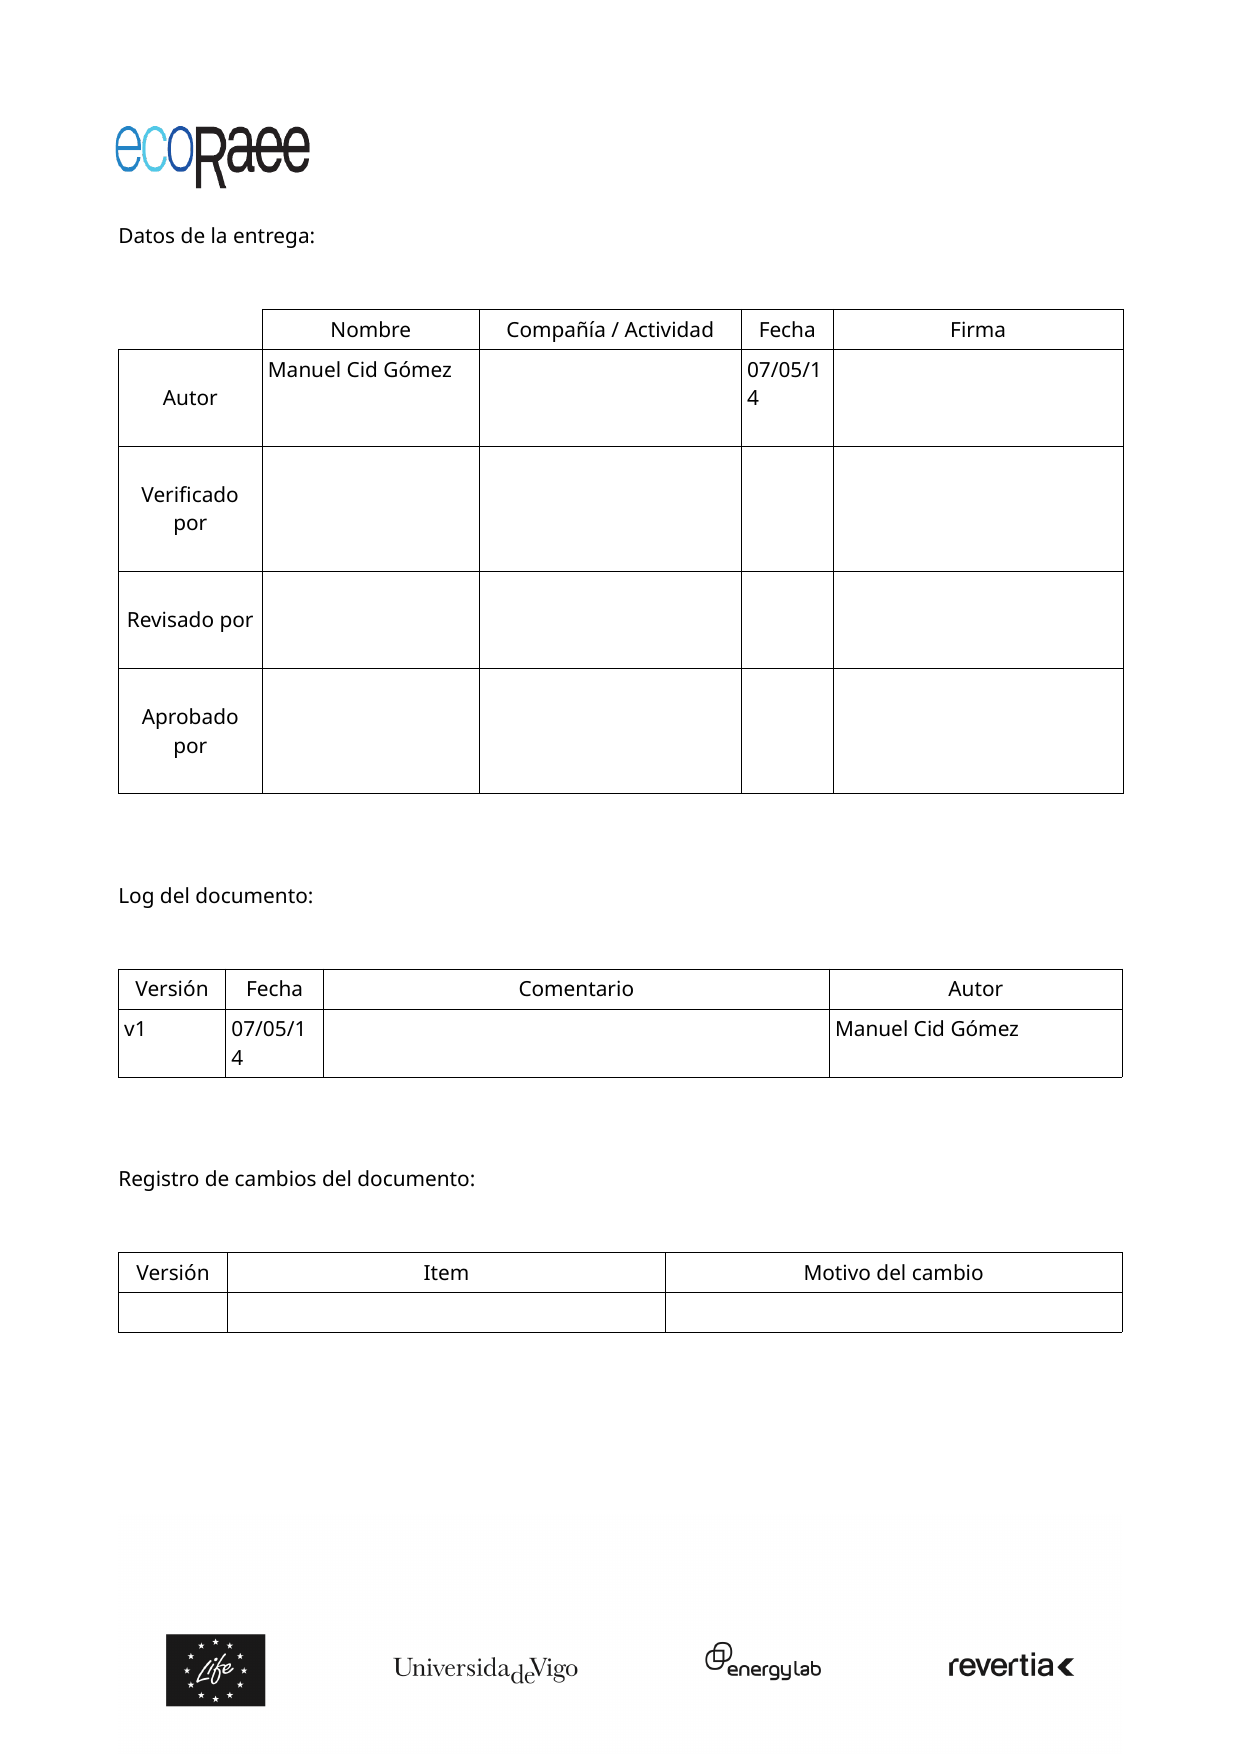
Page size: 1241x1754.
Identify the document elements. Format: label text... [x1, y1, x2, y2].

table_cell [324, 1010, 829, 1077]
table_cell [834, 669, 1123, 793]
table_cell [480, 447, 741, 571]
table_cell Verificado por [119, 447, 262, 571]
table_cell [834, 447, 1123, 571]
table_cell [480, 350, 741, 446]
table_cell [666, 1293, 1122, 1332]
table_cell [742, 447, 833, 571]
text Datos de la entrega: [118, 221, 1122, 250]
table_cell [263, 669, 479, 793]
table_header Motivo del cambio [666, 1253, 1122, 1292]
table_header Compañía / Actividad [480, 310, 741, 349]
table_cell Autor [119, 350, 262, 446]
table_cell [263, 447, 479, 571]
text Registro de cambios del documento: [118, 1164, 1122, 1193]
text Log del documento: [118, 881, 1122, 909]
table_cell [480, 572, 741, 668]
picture [118, 1514, 1123, 1754]
table_cell [834, 572, 1123, 668]
table_cell [480, 669, 741, 793]
picture [114, 124, 311, 190]
table_header Versión [119, 970, 225, 1008]
table_header Comentario [324, 970, 829, 1008]
table_header Fecha [742, 310, 833, 349]
table_header [118, 309, 262, 349]
table_cell [834, 350, 1123, 446]
table_cell Revisado por [119, 572, 262, 668]
table_cell Aprobado por [119, 669, 262, 793]
table_cell [119, 1293, 227, 1332]
table_header Autor [830, 970, 1122, 1008]
table_cell Manuel Cid Gómez [263, 350, 479, 446]
table_header Versión [119, 1253, 227, 1292]
table_cell [228, 1293, 665, 1332]
table_header Fecha [226, 970, 323, 1008]
table_header Item [228, 1253, 665, 1292]
table_cell Manuel Cid Gómez [830, 1010, 1122, 1077]
table_cell [263, 572, 479, 668]
table_cell v1 [119, 1010, 225, 1077]
table_header Firma [834, 310, 1123, 349]
table_header Nombre [263, 310, 479, 349]
table_cell [742, 669, 833, 793]
table_cell [742, 572, 833, 668]
table_cell 07/05/14 [742, 350, 833, 446]
table_cell 07/05/14 [226, 1010, 323, 1077]
